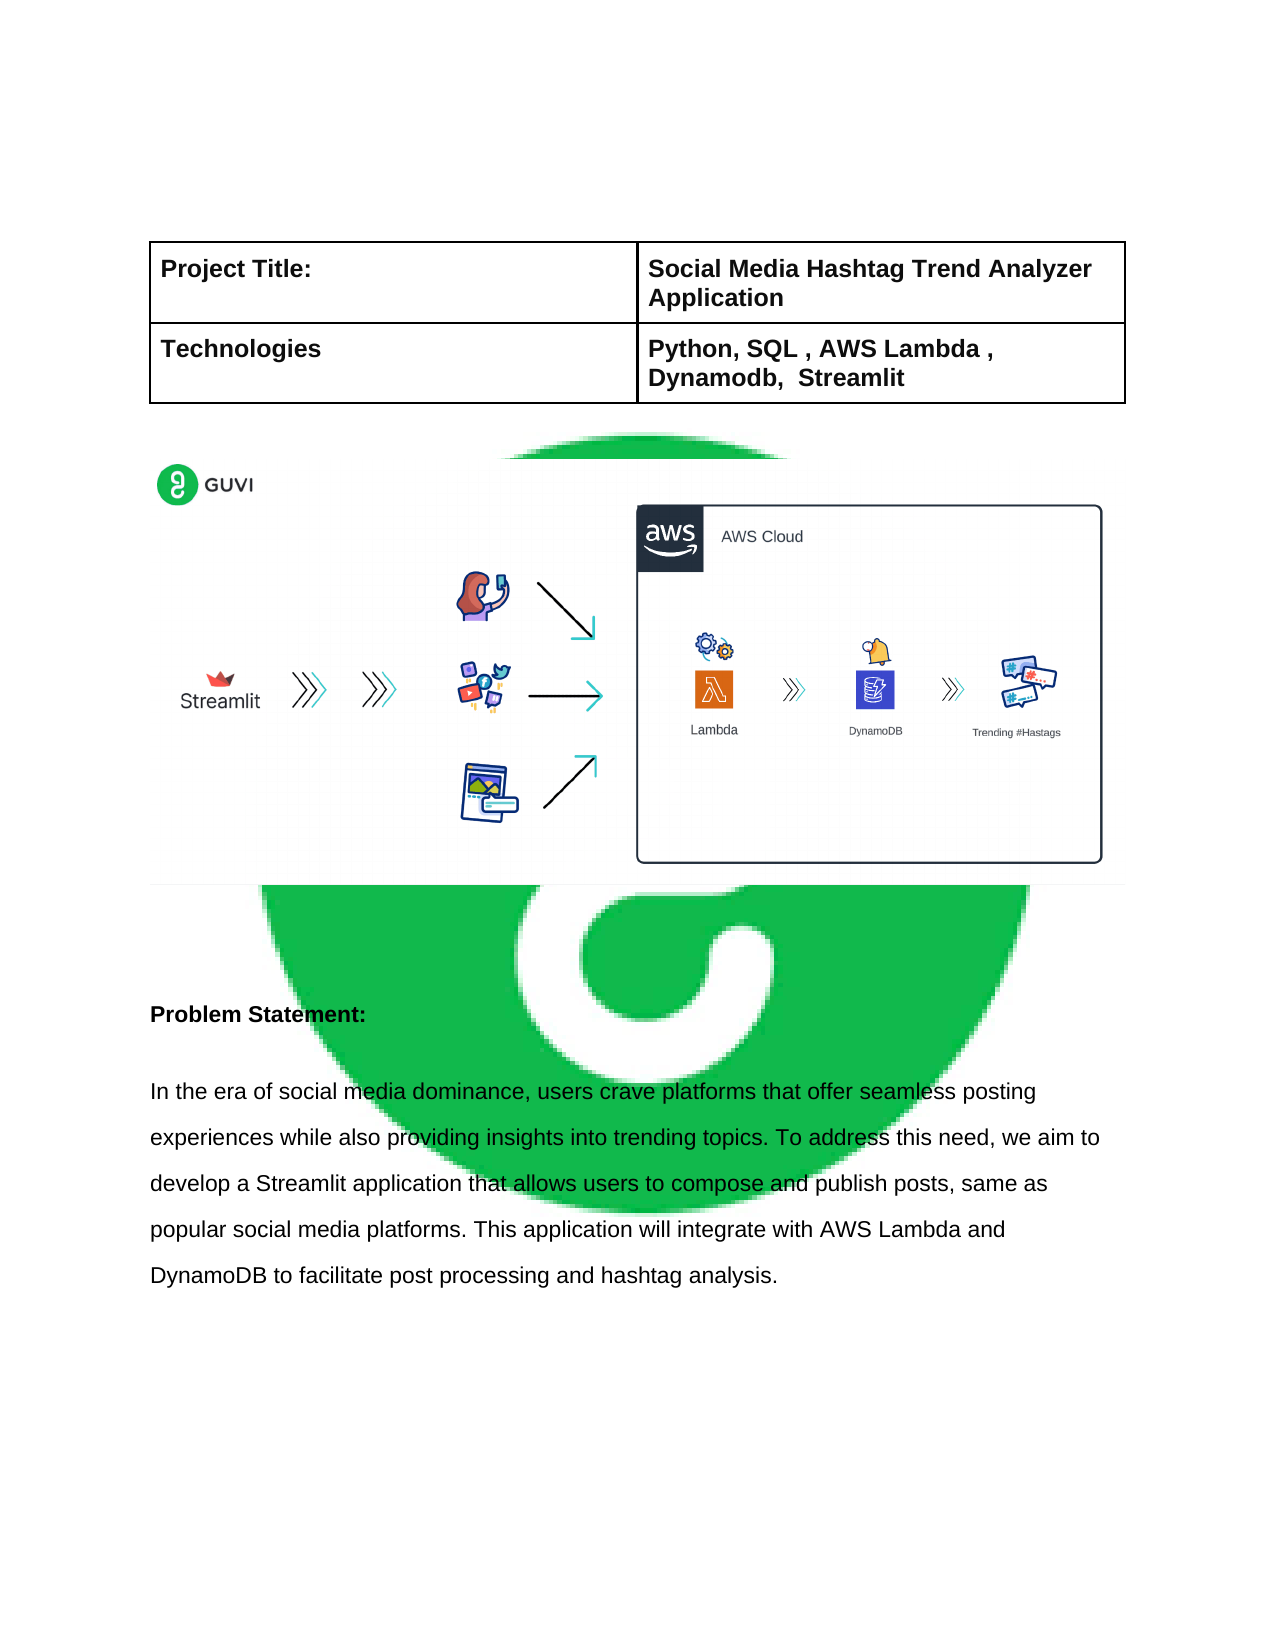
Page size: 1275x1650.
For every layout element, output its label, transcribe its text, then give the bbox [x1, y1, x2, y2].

table_header Social Media Hashtag Trend Analyzer Application [639, 243, 1124, 322]
table_cell Python, SQL , AWS Lambda , Dynamodb, Streamlit [639, 324, 1124, 402]
table_header Project Title: [151, 243, 636, 322]
picture [150, 404, 1126, 1313]
table_cell Technologies [151, 324, 636, 402]
text In the era of social media dominance, users crave platforms that offer seamless posting experiences while also providing insights into trending topics. To address this need, we aim to develop a Streamlit application that allows users to compose and publish posts, same as popular social media platforms. This application will integrate with AWS Lambda and DynamoDB to facilitate post processing and hashtag analysis. [150, 1078, 1125, 1288]
text Problem Statement: [150, 1001, 1125, 1027]
